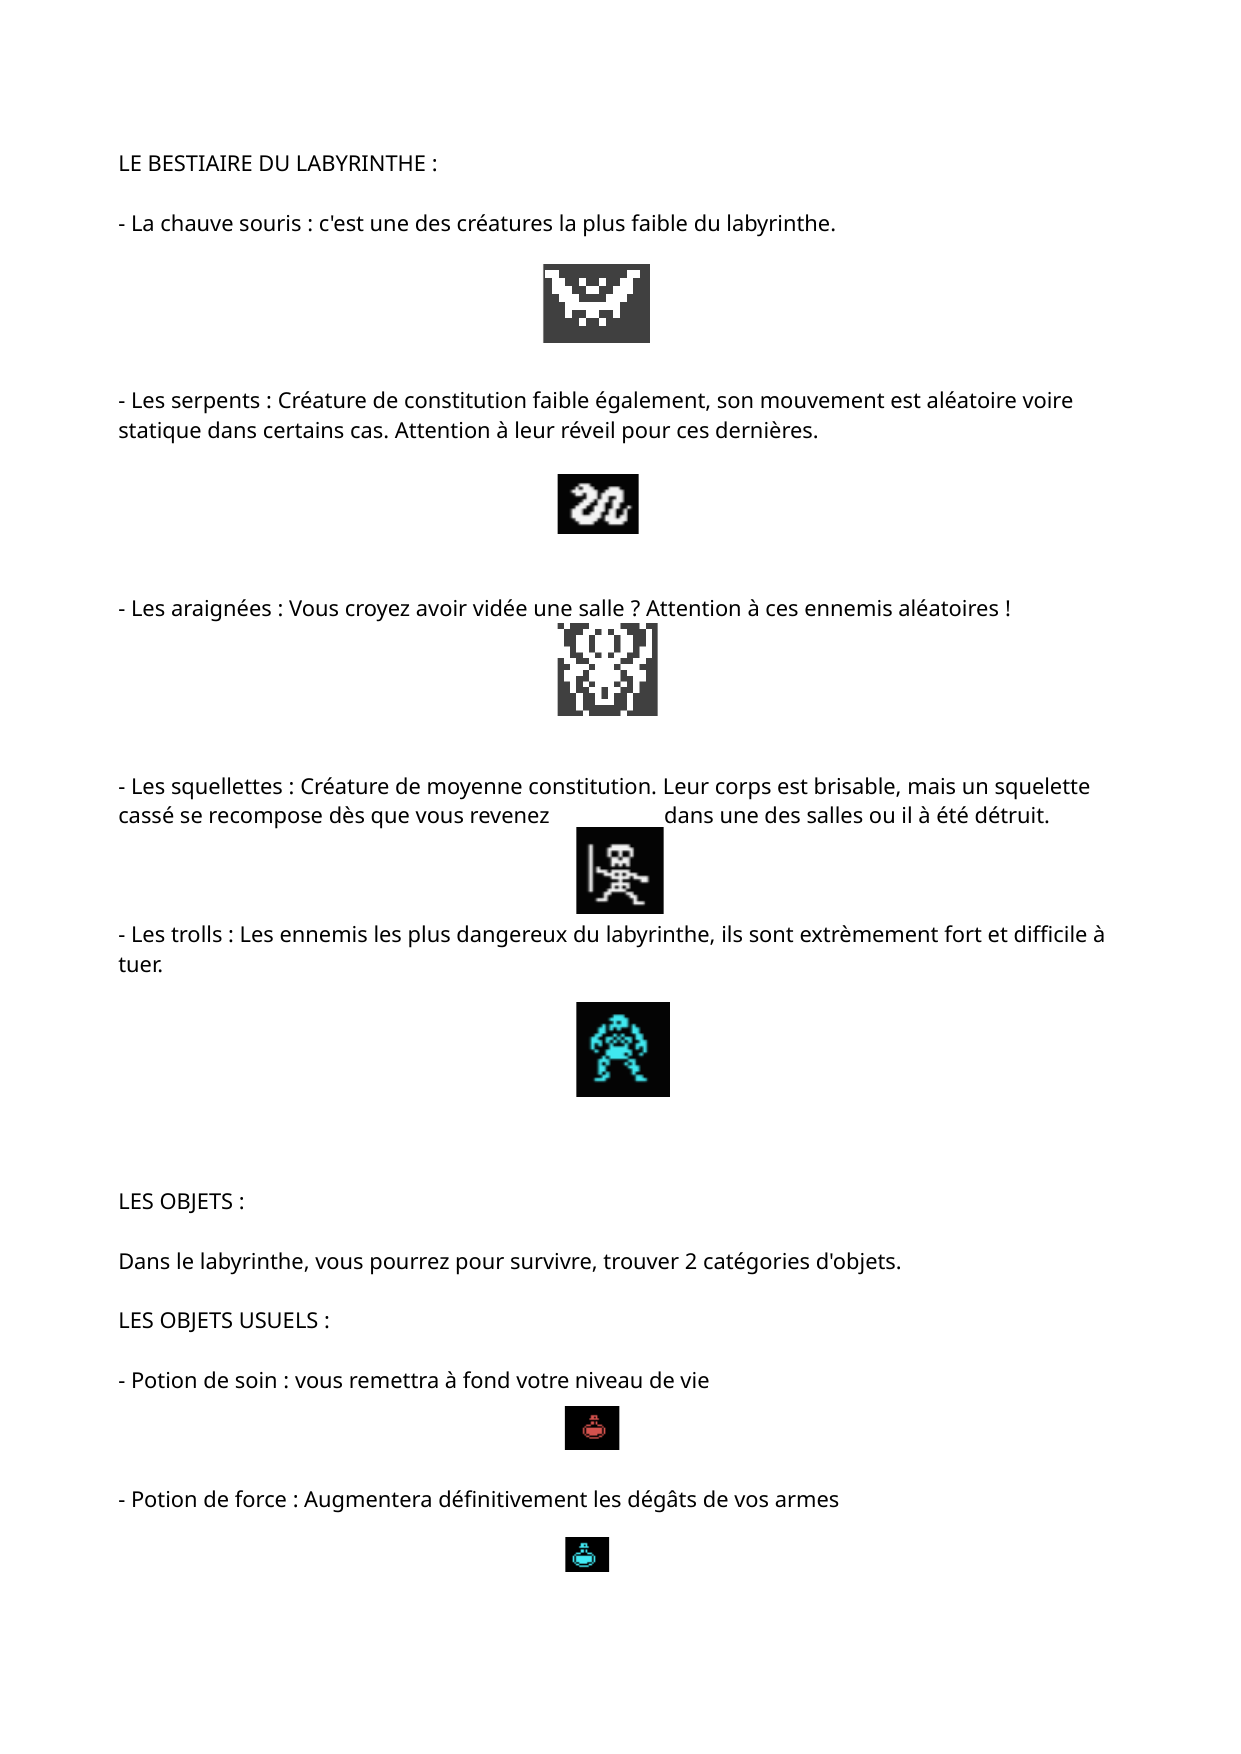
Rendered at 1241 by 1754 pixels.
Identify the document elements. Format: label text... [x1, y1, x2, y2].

text - Les araignées : Vous croyez avoir vidée une salle ? Attention à ces ennemis aléatoires ! [118, 593, 1122, 623]
text - Les serpents : Créature de constitution faible également, son mouvement est aléatoire voire statique dans certains cas. Attention à leur réveil pour ces dernières. [118, 385, 1122, 445]
picture [557, 623, 658, 716]
text - Les trolls : Les ennemis les plus dangereux du labyrinthe, ils sont extrèmement fort et difficile à tuer. [118, 919, 1122, 979]
picture [557, 474, 639, 534]
text LE BESTIAIRE DU LABYRINTHE : - La chauve souris : c'est une des créatures la plus faible du labyrinthe. [118, 118, 1122, 237]
text - Les squellettes : Créature de moyenne constitution. Leur corps est brisable, mais un squelette cassé se recompose dès que vous revenez dans une des salles ou il à été détruit. [118, 771, 1122, 830]
text - Potion de force : Augmentera définitivement les dégâts de vos armes [118, 1483, 1122, 1513]
picture [564, 1406, 620, 1450]
picture [565, 1537, 610, 1572]
text LES OBJETS : Dans le labyrinthe, vous pourrez pour survivre, trouver 2 catégories d'objets. LES OBJETS USUELS : - Potion de soin : vous remettra à fond votre niveau de vie [118, 1127, 1122, 1395]
picture [576, 1002, 670, 1097]
picture [576, 827, 664, 914]
picture [542, 264, 650, 343]
